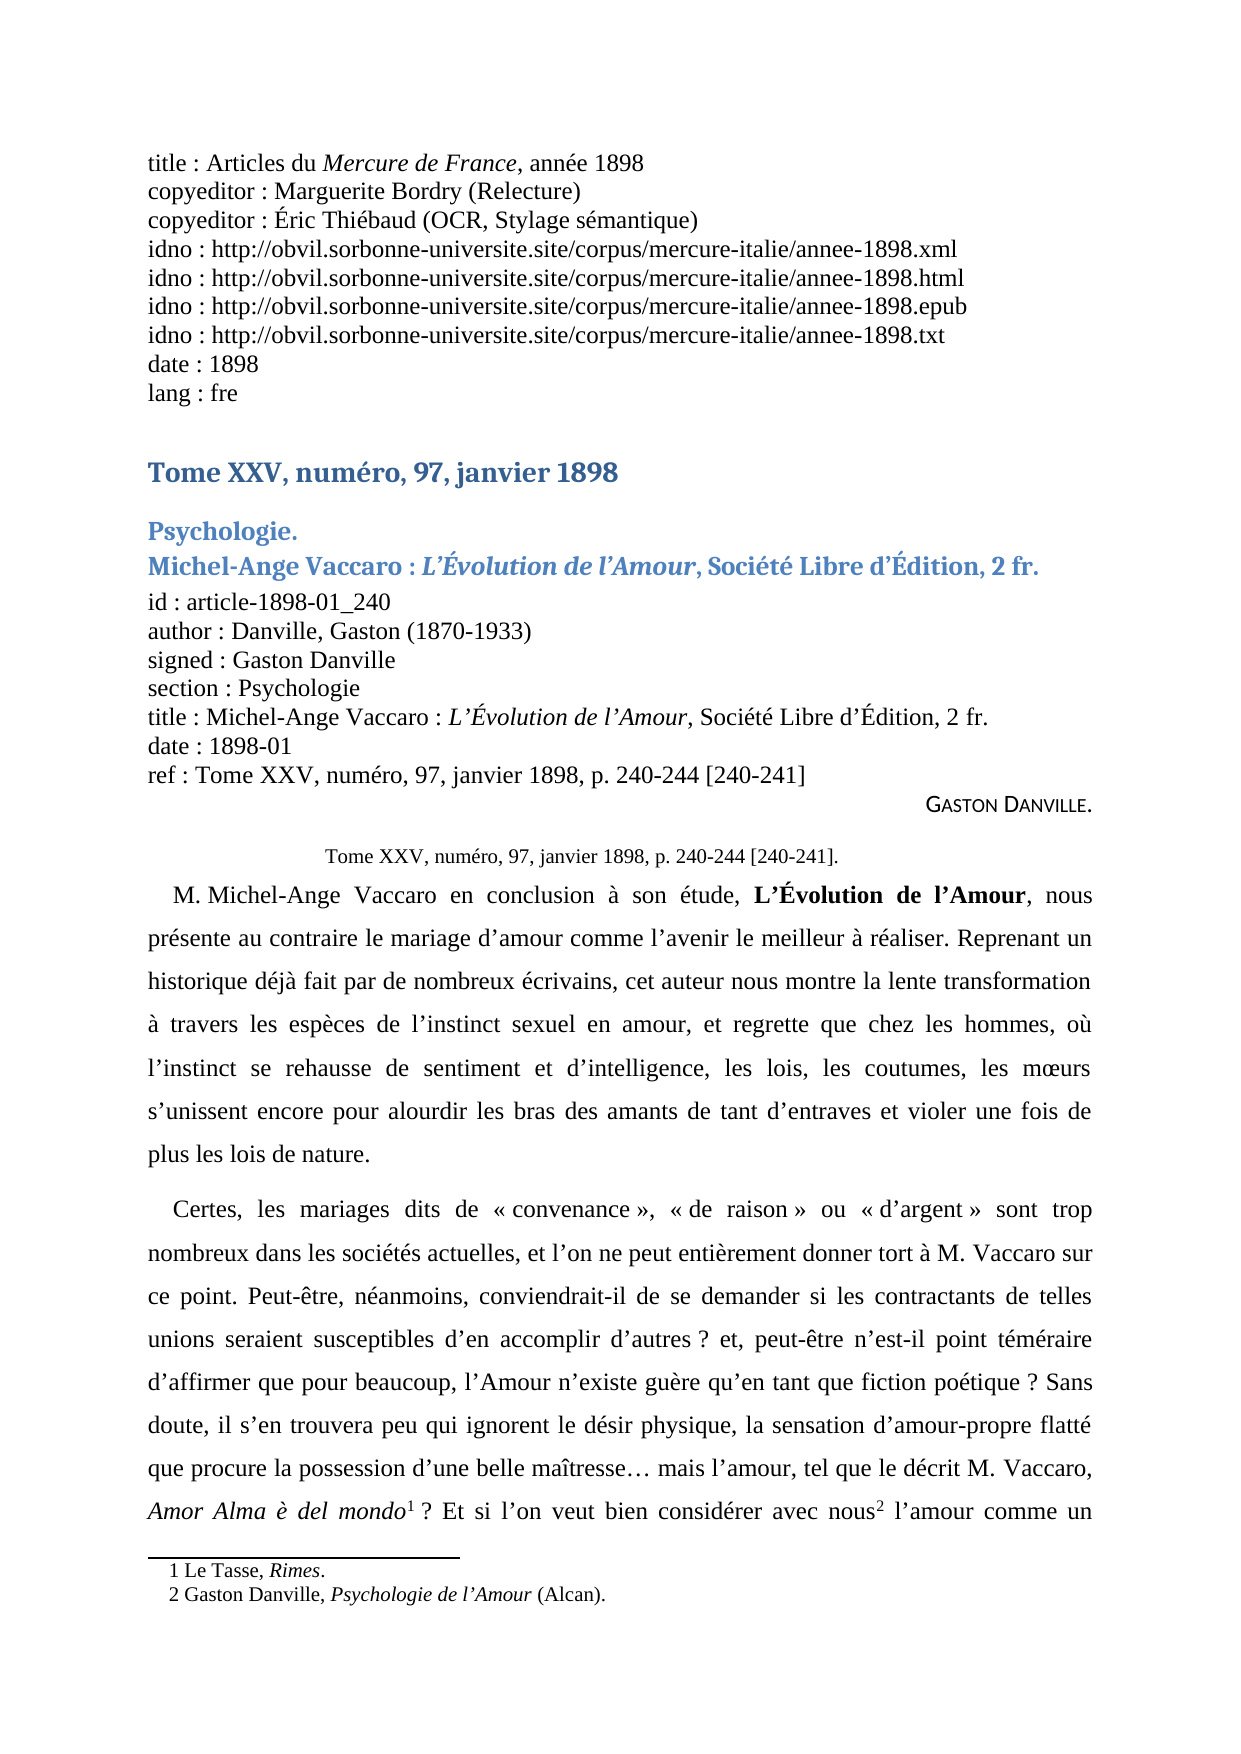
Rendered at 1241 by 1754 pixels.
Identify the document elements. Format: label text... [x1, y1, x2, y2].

text idno : http://obvil.sorbonne-universite.site/corpus/mercure-italie/annee-1898.epub [148, 291, 1093, 320]
text title : Articles du Mercure de France, année 1898 [148, 148, 1093, 176]
text date : 1898 [148, 349, 1093, 378]
text date : 1898-01 [148, 731, 1093, 760]
text author : Danville, Gaston (1870-1933) [148, 616, 1093, 645]
text Certes, les mariages dits de « convenance », « de raison » ou « d’argent » sont trop nombreux dans les sociétés actuelles, et l’on ne peut entièrement donner tort à M. Vaccaro sur ce point. Peut-être, néanmoins, conviendrait-il de se demander si les contractants de telles unions seraient susceptibles d’en accomplir d’autres ? et, peut-être n’est-il point téméraire d’affirmer que pour beaucoup, l’Amour n’existe guère qu’en tant que fiction poétique ? Sans doute, il s’en trouvera peu qui ignorent le désir physique, la sensation d’amour-propre flatté que procure la possession d’une belle maîtresse… mais l’amour, tel que le décrit M. Vaccaro, Amor Alma è del mondo ? Et si l’on veut bien considérer avec nous l’amour comme un [148, 1194, 1093, 1525]
text Gaston Danville. [148, 788, 1093, 819]
subtitle Tome XXV, numéro, 97, janvier 1898 [148, 456, 1093, 490]
text copyeditor : Éric Thiébaud (OCR, Stylage sémantique) [148, 205, 1093, 234]
text ref : Tome XXV, numéro, 97, janvier 1898, p. 240-244 [240-241] [148, 760, 1093, 788]
text copyeditor : Marguerite Bordry (Relecture) [148, 176, 1093, 205]
text signed : Gaston Danville [148, 645, 1093, 673]
text title : Michel-Ange Vaccaro : L’Évolution de l’Amour, Société Libre d’Édition, 2 fr. [148, 702, 1093, 731]
text idno : http://obvil.sorbonne-universite.site/corpus/mercure-italie/annee-1898.html [148, 263, 1093, 291]
text id : article-1898-01_240 [148, 587, 1093, 616]
subtitle Psychologie. Michel-Ange Vaccaro : L’Évolution de l’Amour, Société Libre d’Édition, 2 fr. [148, 516, 1093, 583]
text idno : http://obvil.sorbonne-universite.site/corpus/mercure-italie/annee-1898.xml [148, 234, 1093, 263]
text lang : fre [148, 378, 1093, 406]
text idno : http://obvil.sorbonne-universite.site/corpus/mercure-italie/annee-1898.txt [148, 320, 1093, 349]
text Le Tasse, Rimes. [148, 1558, 1093, 1582]
text section : Psychologie [148, 673, 1093, 702]
text Tome XXV, numéro, 97, janvier 1898, p. 240-244 [240-241]. [325, 844, 1093, 868]
text M. Michel-Ange Vaccaro en conclusion à son étude, L’Évolution de l’Amour, nous présente au contraire le mariage d’amour comme l’avenir le meilleur à réaliser. Reprenant un historique déjà fait par de nombreux écrivains, cet auteur nous montre la lente transformation à travers les espèces de l’instinct sexuel en amour, et regrette que chez les hommes, où l’instinct se rehausse de sentiment et d’intelligence, les lois, les coutumes, les mœurs s’unissent encore pour alourdir les bras des amants de tant d’entraves et violer une fois de plus les lois de nature. [148, 880, 1093, 1168]
text Gaston Danville, Psychologie de l’Amour (Alcan). [148, 1582, 1093, 1606]
